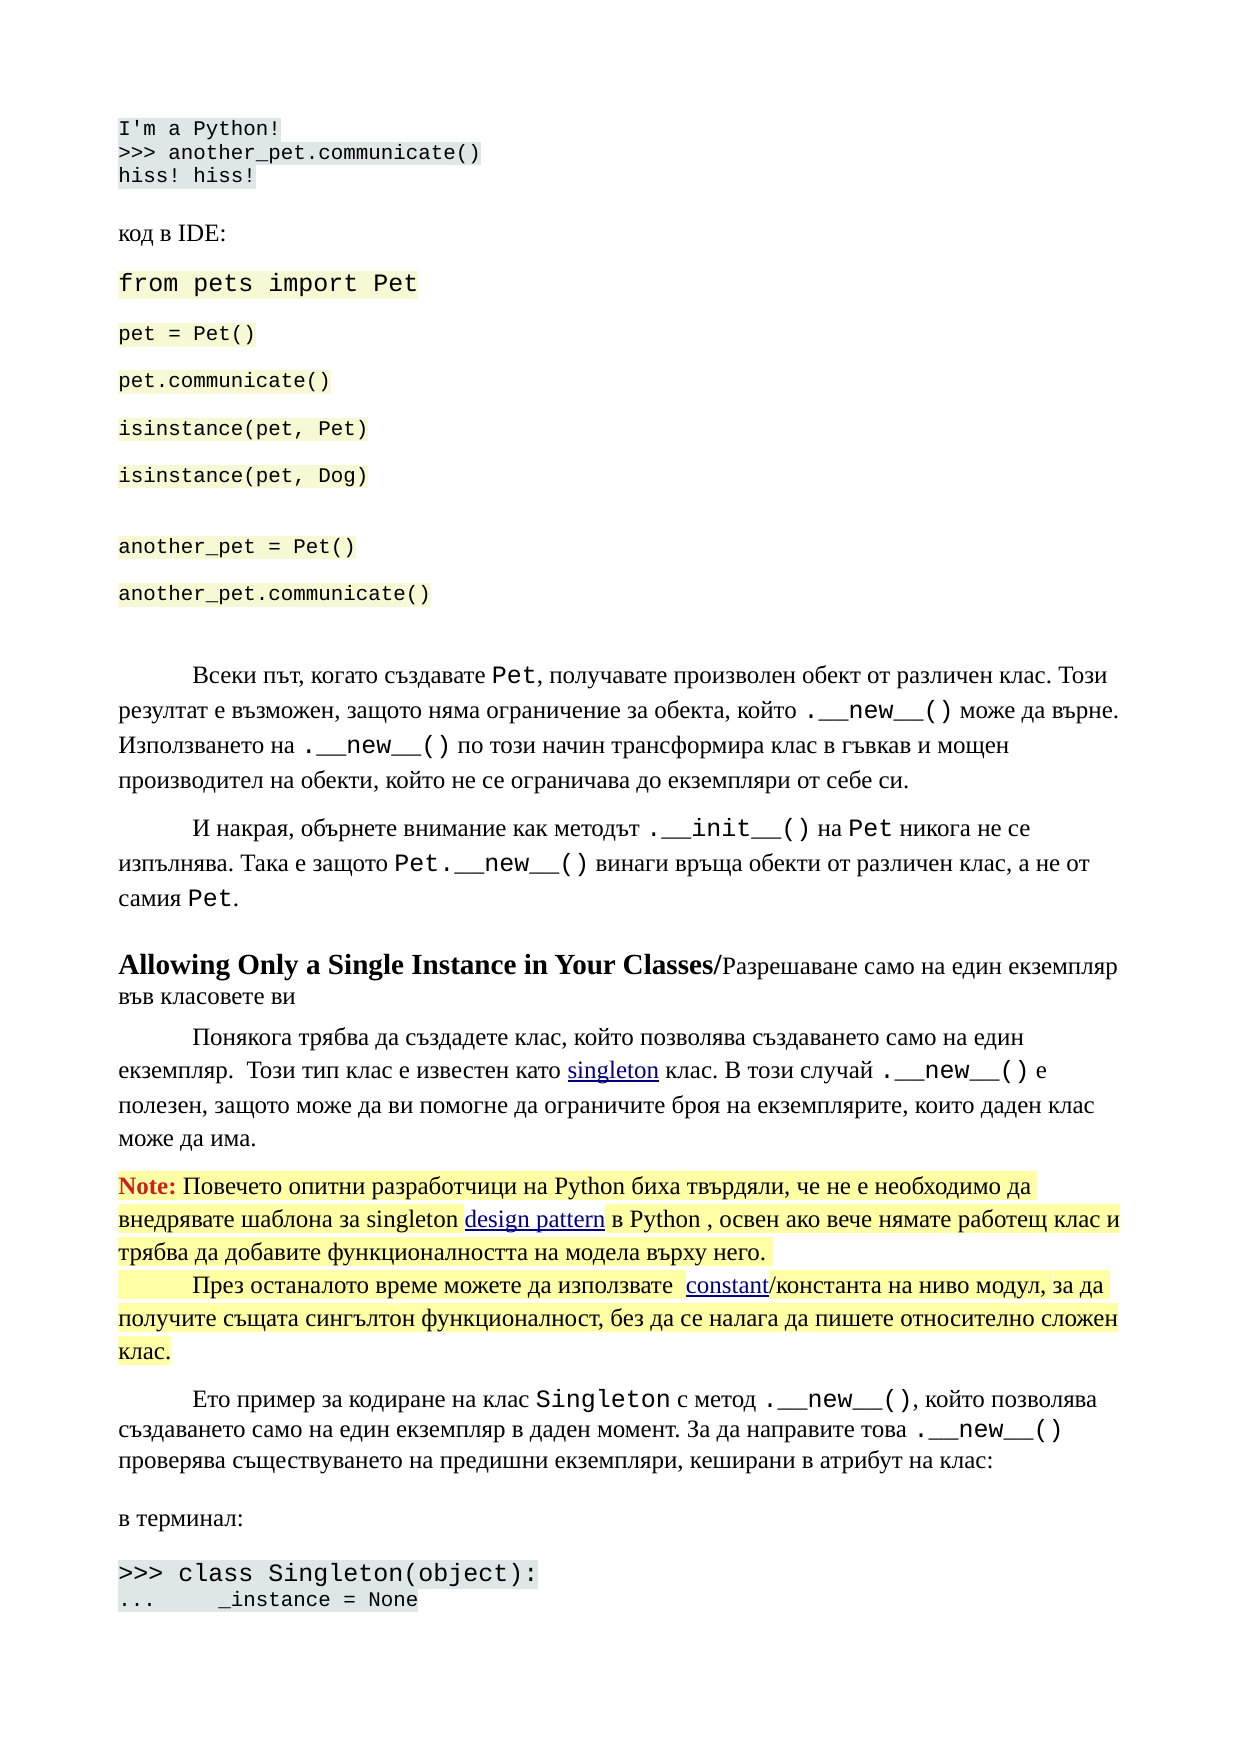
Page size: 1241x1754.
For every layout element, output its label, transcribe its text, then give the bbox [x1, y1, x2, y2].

text >>> another_pet.communicate() [118, 142, 1122, 165]
text Note: Повечето опитни разработчици на Python биха твърдяли, че не е необходимо да внедрявате шаблона за singleton design pattern в Python , освен ако вече нямате работещ клас и трябва да добавите функционалността на модела върху него. През останалото време можете да използвате constant/константа на ниво модул, за да получите същата сингълтон функционалност, без да се налага да пишете относително сложен клас. [118, 1171, 1122, 1365]
text another_pet = Pet() [118, 536, 1122, 559]
text И накрая, обърнете внимание как методът .__init__() на Pet никога не се изпълнява. Така е защото Pet.__new__() винаги връща обекти от различен клас, а не от самия Pet. [118, 813, 1122, 914]
text ... _instance = None [118, 1589, 1122, 1612]
text Понякога трябва да създадете клас, който позволява създаването само на един екземпляр. Този тип клас е известен като singleton клас. В този случай .__new__() е полезен, защото може да ви помогне да ограничите броя на екземплярите, които даден клас може да има. [118, 1022, 1122, 1152]
text Ето пример за кодиране на клас Singleton с метод .__new__(), който позволява създаването само на един екземпляр в даден момент. За да направите това .__new__() проверява съществуването на предишни екземпляри, кеширани в атрибут на клас: [118, 1384, 1122, 1474]
text from pets import Pet [118, 271, 1122, 299]
text Всеки път, когато създавате Pet, получавате произволен обект от различен клас. Този резултат е възможен, защото няма ограничение за обекта, който .__new__() може да върне. Използването на .__new__() по този начин трансформира клас в гъвкав и мощен производител на обекти, който не се ограничава до екземпляри от себе си. [118, 660, 1122, 794]
text код в IDE: [118, 218, 1122, 247]
text isinstance(pet, Dog) [118, 465, 1122, 488]
text pet = Pet() [118, 323, 1122, 347]
subtitle Allowing Only a Single Instance in Your Classes/Разрешаване само на един екземпляр във класовете ви [118, 947, 1122, 1010]
text >>> class Singleton(object): [118, 1560, 1122, 1589]
text isinstance(pet, Pet) [118, 417, 1122, 441]
text hiss! hiss! [118, 165, 1122, 189]
text another_pet.communicate() [118, 583, 1122, 607]
text в терминал: [118, 1503, 1122, 1532]
text I'm a Python! [118, 118, 1122, 142]
text pet.communicate() [118, 370, 1122, 394]
